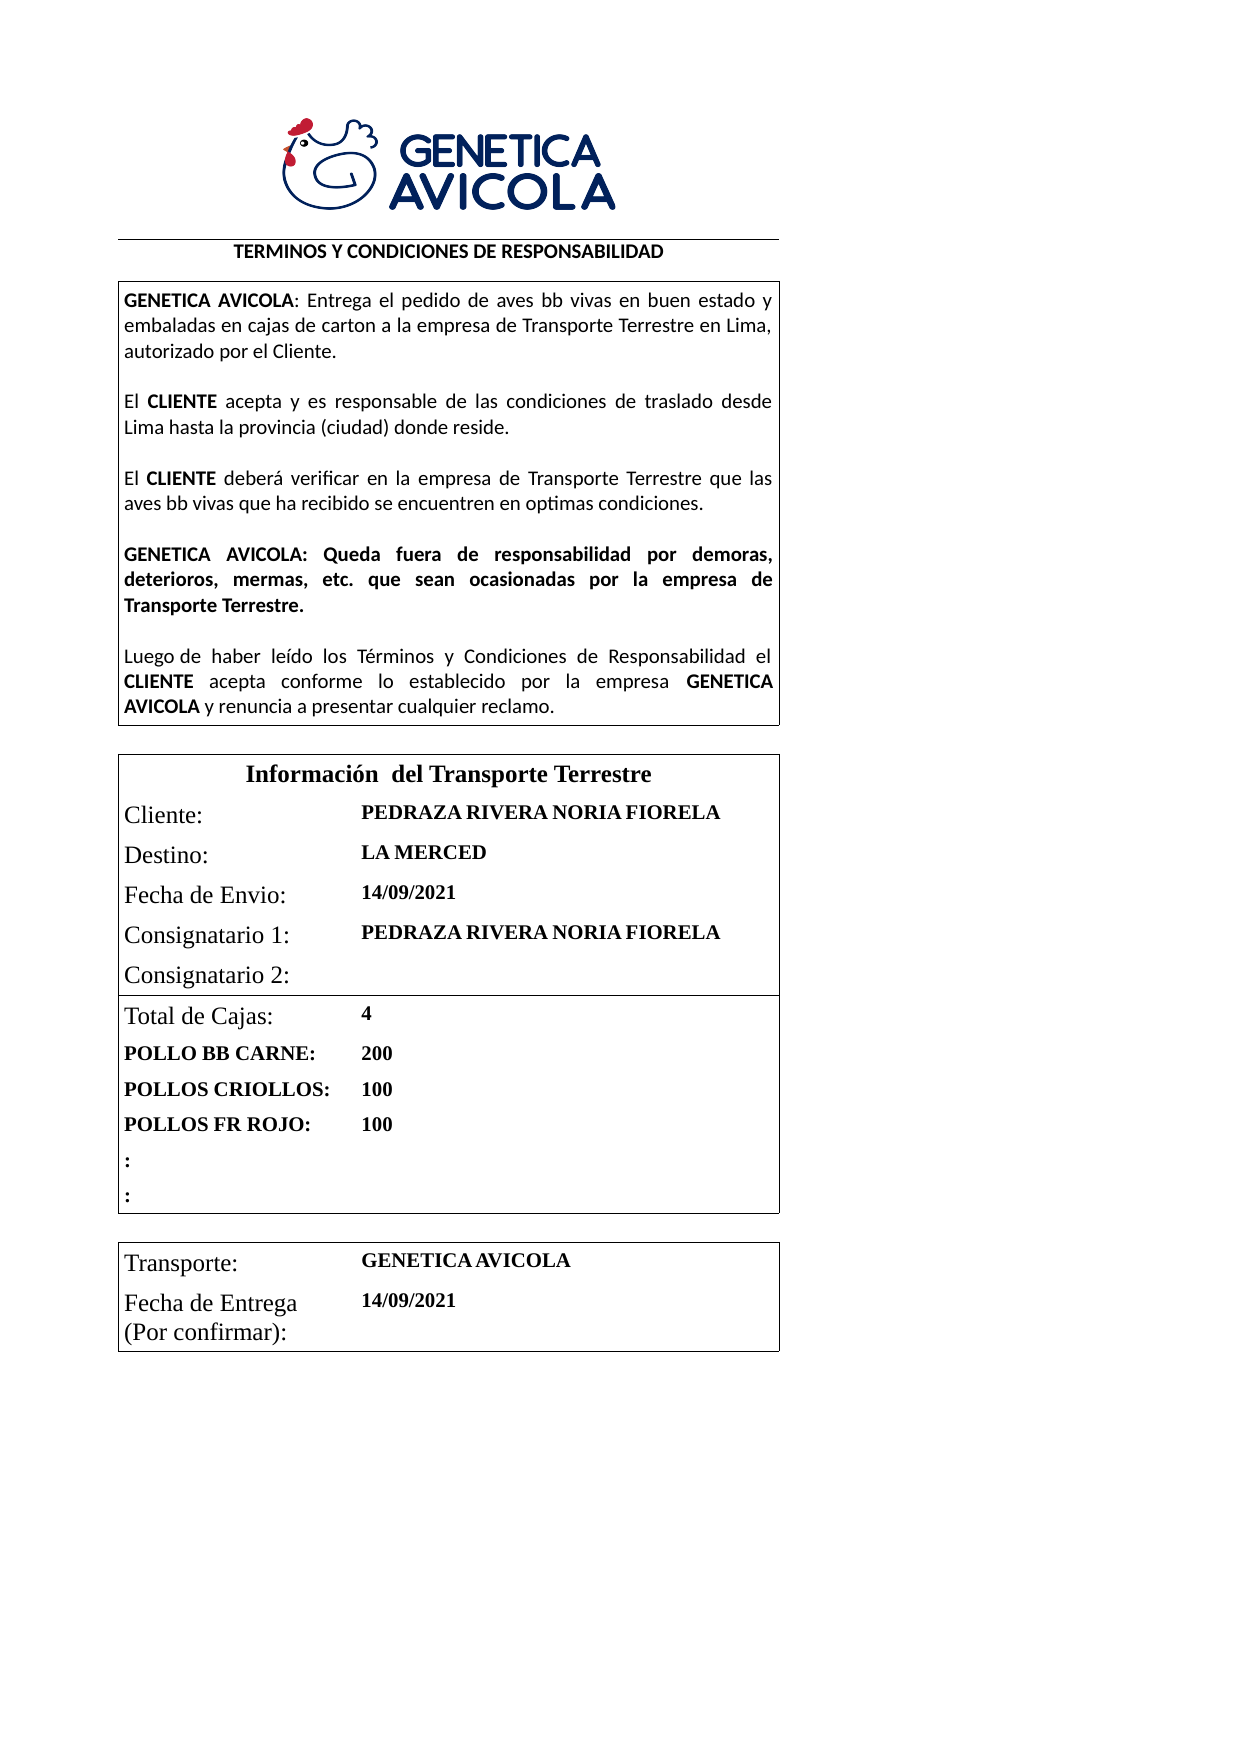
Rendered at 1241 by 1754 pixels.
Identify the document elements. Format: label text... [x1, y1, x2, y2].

table_cell Cliente: [119, 794, 356, 834]
table_cell Destino: [119, 834, 356, 874]
table_cell POLLO BB CARNE: [119, 1035, 356, 1071]
table_cell 100 [356, 1106, 779, 1142]
table_cell GENETICA AVICOLA: Entrega el pedido de aves bb vivas en buen estado y embaladas en cajas de carton a la empresa de Transporte Terrestre en Lima, autorizado por el Cliente. El CLIENTE acepta y es responsable de las condiciones de traslado desde Lima hasta la provincia (ciudad) donde reside. El CLIENTE deberá verificar en la empresa de Transporte Terrestre que las aves bb vivas que ha recibido se encuentren en optimas condiciones. GENETICA AVICOLA: Queda fuera de responsabilidad por demoras, deterioros, mermas, etc. que sean ocasionadas por la empresa de Transporte Terrestre. Luego de haber leído los Términos y Condiciones de Responsabilidad el CLIENTE acepta conforme lo establecido por la empresa GENETICA AVICOLA y renuncia a presentar cualquier reclamo. [119, 282, 779, 725]
table_cell Transporte: [119, 1243, 356, 1282]
table_cell Consignatario 2: [119, 955, 356, 995]
table_cell Fecha de Entrega (Por confirmar): [119, 1282, 356, 1351]
table_header Información del Transporte Terrestre [119, 755, 779, 794]
table_cell 200 [356, 1035, 779, 1071]
table_cell PEDRAZA RIVERA NORIA FIORELA [356, 915, 779, 955]
table_cell [356, 955, 779, 995]
picture [282, 118, 616, 210]
table_cell [356, 1142, 779, 1177]
table_cell 14/09/2021 [356, 1282, 779, 1351]
table_cell : [119, 1142, 356, 1177]
table_cell Consignatario 1: [119, 915, 356, 955]
table_cell [356, 1214, 779, 1242]
table_cell Total de Cajas: [119, 996, 356, 1035]
table_cell GENETICA AVICOLA [356, 1243, 779, 1282]
table_cell 4 [356, 996, 779, 1035]
table_cell LA MERCED [356, 834, 779, 874]
table_cell Fecha de Envio: [119, 874, 356, 914]
table_cell 100 [356, 1071, 779, 1106]
table_cell 14/09/2021 [356, 874, 779, 914]
table_cell PEDRAZA RIVERA NORIA FIORELA [356, 794, 779, 834]
table_cell POLLOS FR ROJO: [119, 1106, 356, 1142]
table_cell [356, 1178, 779, 1213]
table_cell POLLOS CRIOLLOS: [119, 1071, 356, 1106]
table_cell [118, 1214, 356, 1242]
table_cell : [119, 1178, 356, 1213]
table_header TERMINOS Y CONDICIONES DE RESPONSABILIDAD [118, 240, 779, 281]
